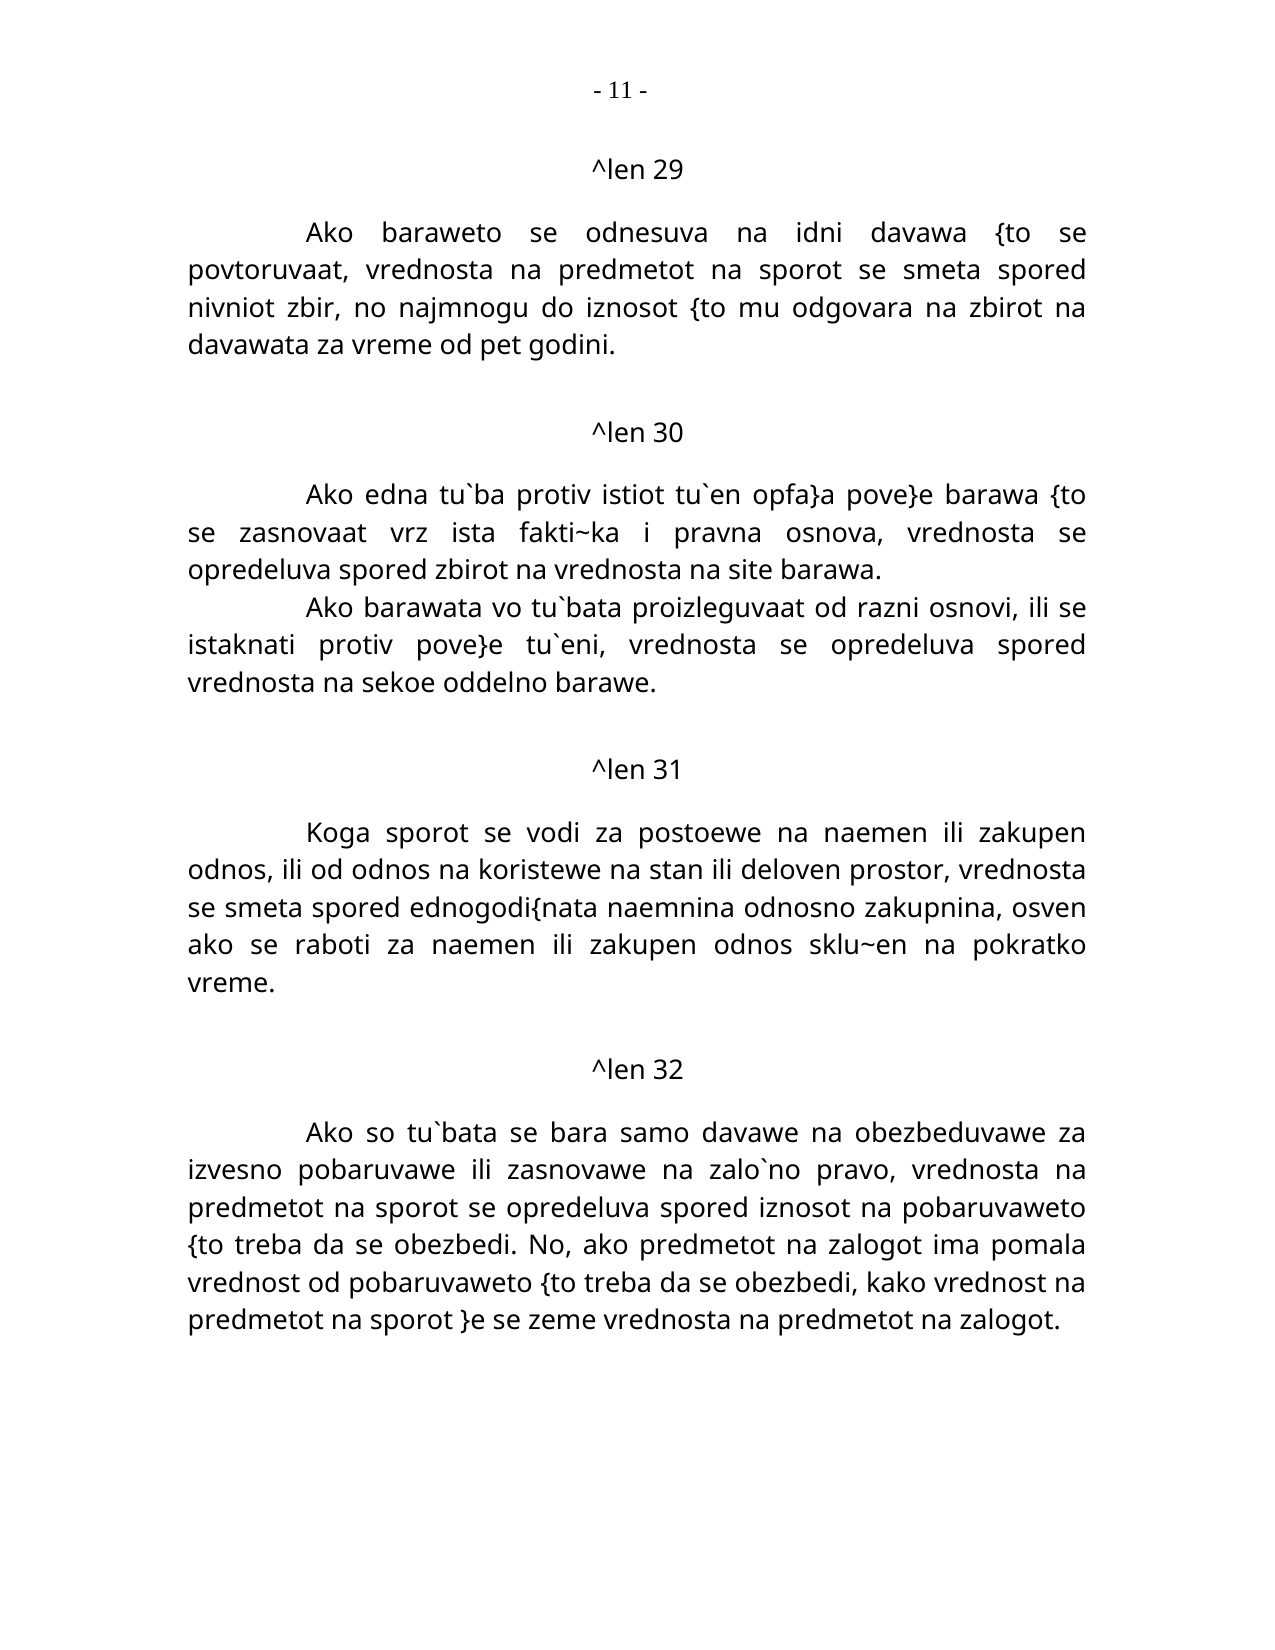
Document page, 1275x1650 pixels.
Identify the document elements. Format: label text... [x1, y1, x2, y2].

text ^len 30 [187, 412, 1087, 450]
text Ako baraweto se odnesuva na idni davawa {to se povtoruvaat, vrednosta na predmetot na sporot se smeta spored nivniot zbir, no najmnogu do iznosot {to mu odgovara na zbirot na davawata za vreme od pet godini. [187, 212, 1087, 362]
text ^len 29 [187, 150, 1087, 187]
text ^len 32 [187, 1050, 1087, 1087]
text Koga sporot se vodi za postoewe na naemen ili zakupen odnos, ili od odnos na koristewe na stan ili deloven prostor, vrednosta se smeta spored ednogodi{nata naemnina odnosno zakupnina, osven ako se raboti za naemen ili zakupen odnos sklu~en na pokratko vreme. [187, 812, 1087, 1000]
text Ako edna tu`ba protiv istiot tu`en opfa}a pove}e barawa {to se zasnovaat vrz ista fakti~ka i pravna osnova, vrednosta se opredeluva spored zbirot na vrednosta na site barawa. [187, 475, 1087, 587]
text Ako barawata vo tu`bata proizleguvaat od razni osnovi, ili se istaknati protiv pove}e tu`eni, vrednosta se opredeluva spored vrednosta na sekoe oddelno barawe. [187, 587, 1087, 700]
text ^len 31 [187, 750, 1087, 787]
text Ako so tu`bata se bara samo davawe na obezbeduvawe za izvesno pobaruvawe ili zasnovawe na zalo`no pravo, vrednosta na predmetot na sporot se opredeluva spored iznosot na pobaruvaweto {to treba da se obezbedi. No, ako predmetot na zalogot ima pomala vrednost od pobaruvaweto {to treba da se obezbedi, kako vrednost na predmetot na sporot }e se zeme vrednosta na predmetot na zalogot. [187, 1112, 1087, 1337]
